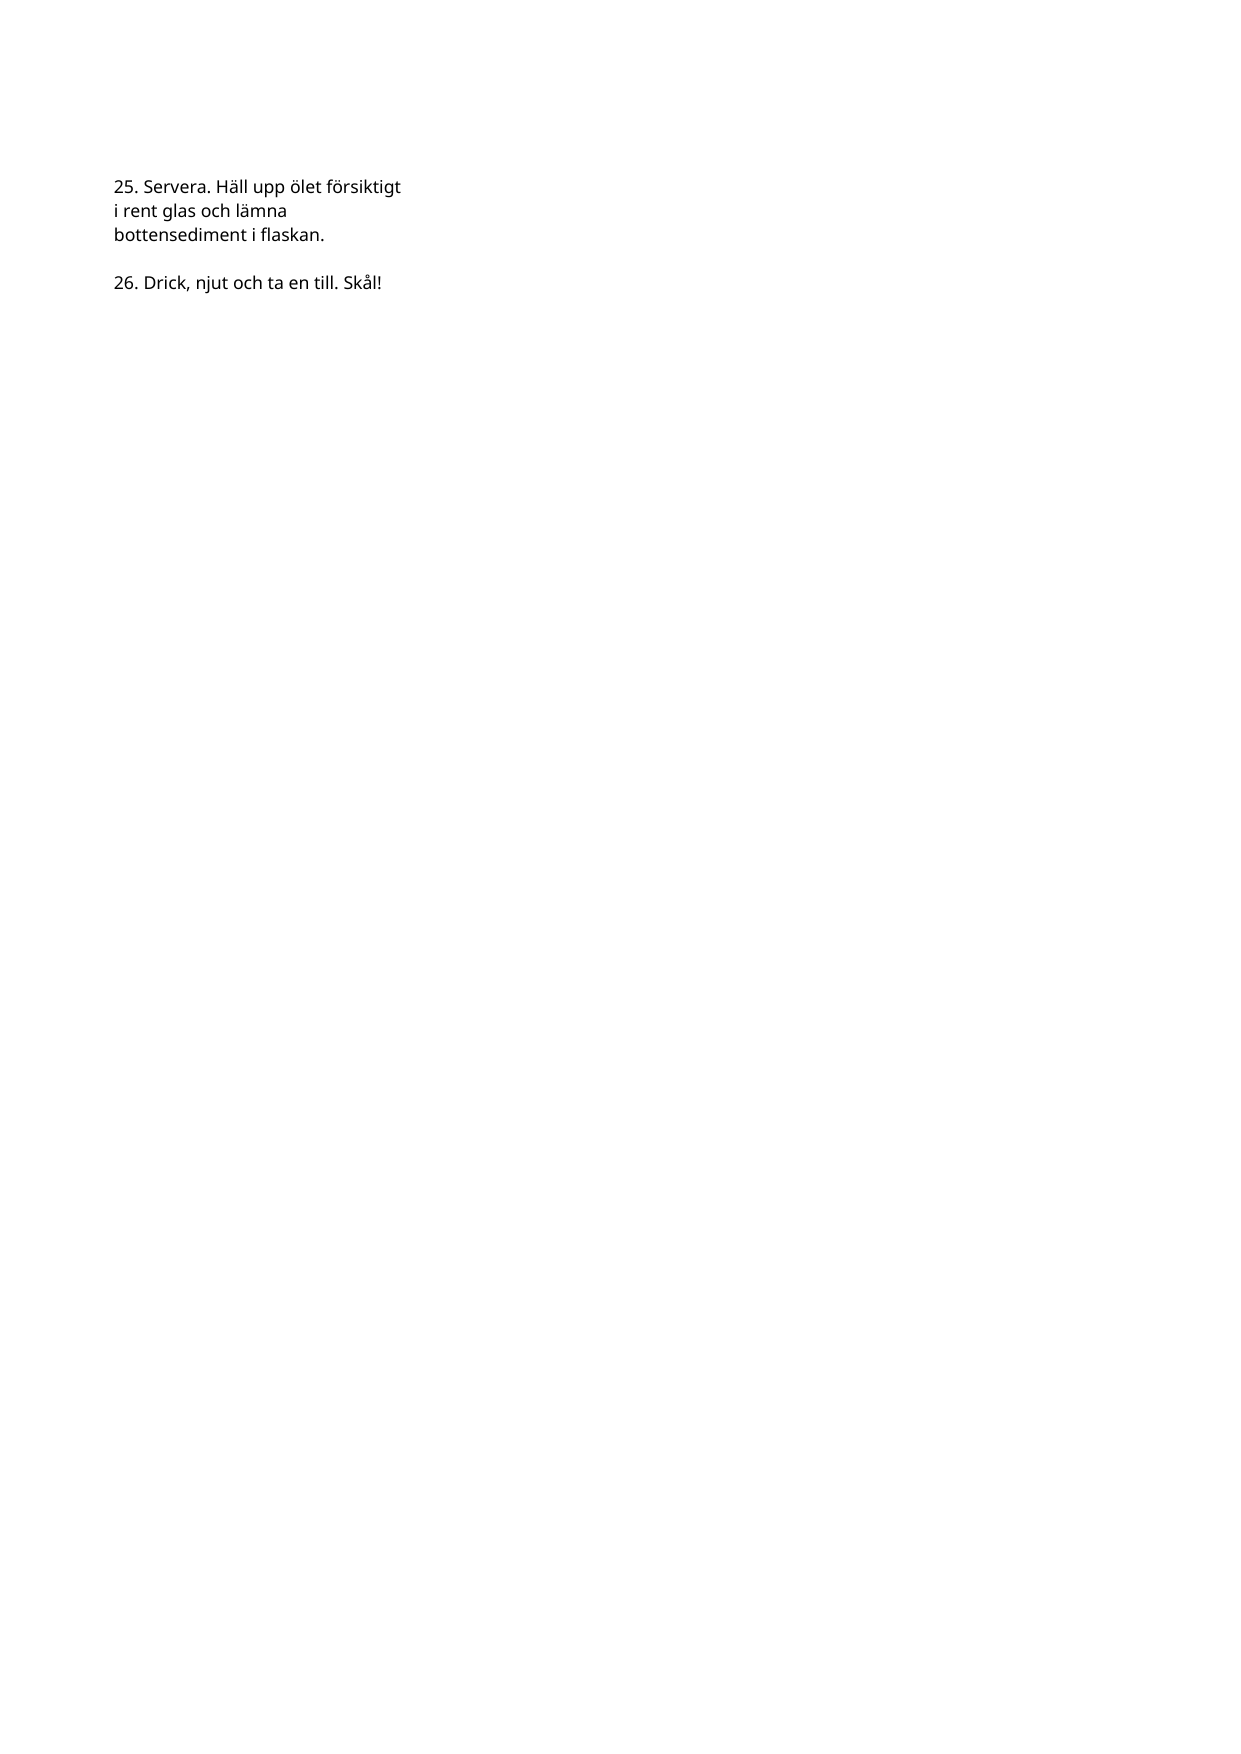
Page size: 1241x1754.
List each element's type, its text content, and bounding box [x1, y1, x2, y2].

text 25. Servera. Häll upp ölet försiktigt i rent glas och lämna bottensediment i flaskan. [114, 174, 403, 247]
text 26. Drick, njut och ta en till. Skål! [114, 271, 403, 295]
